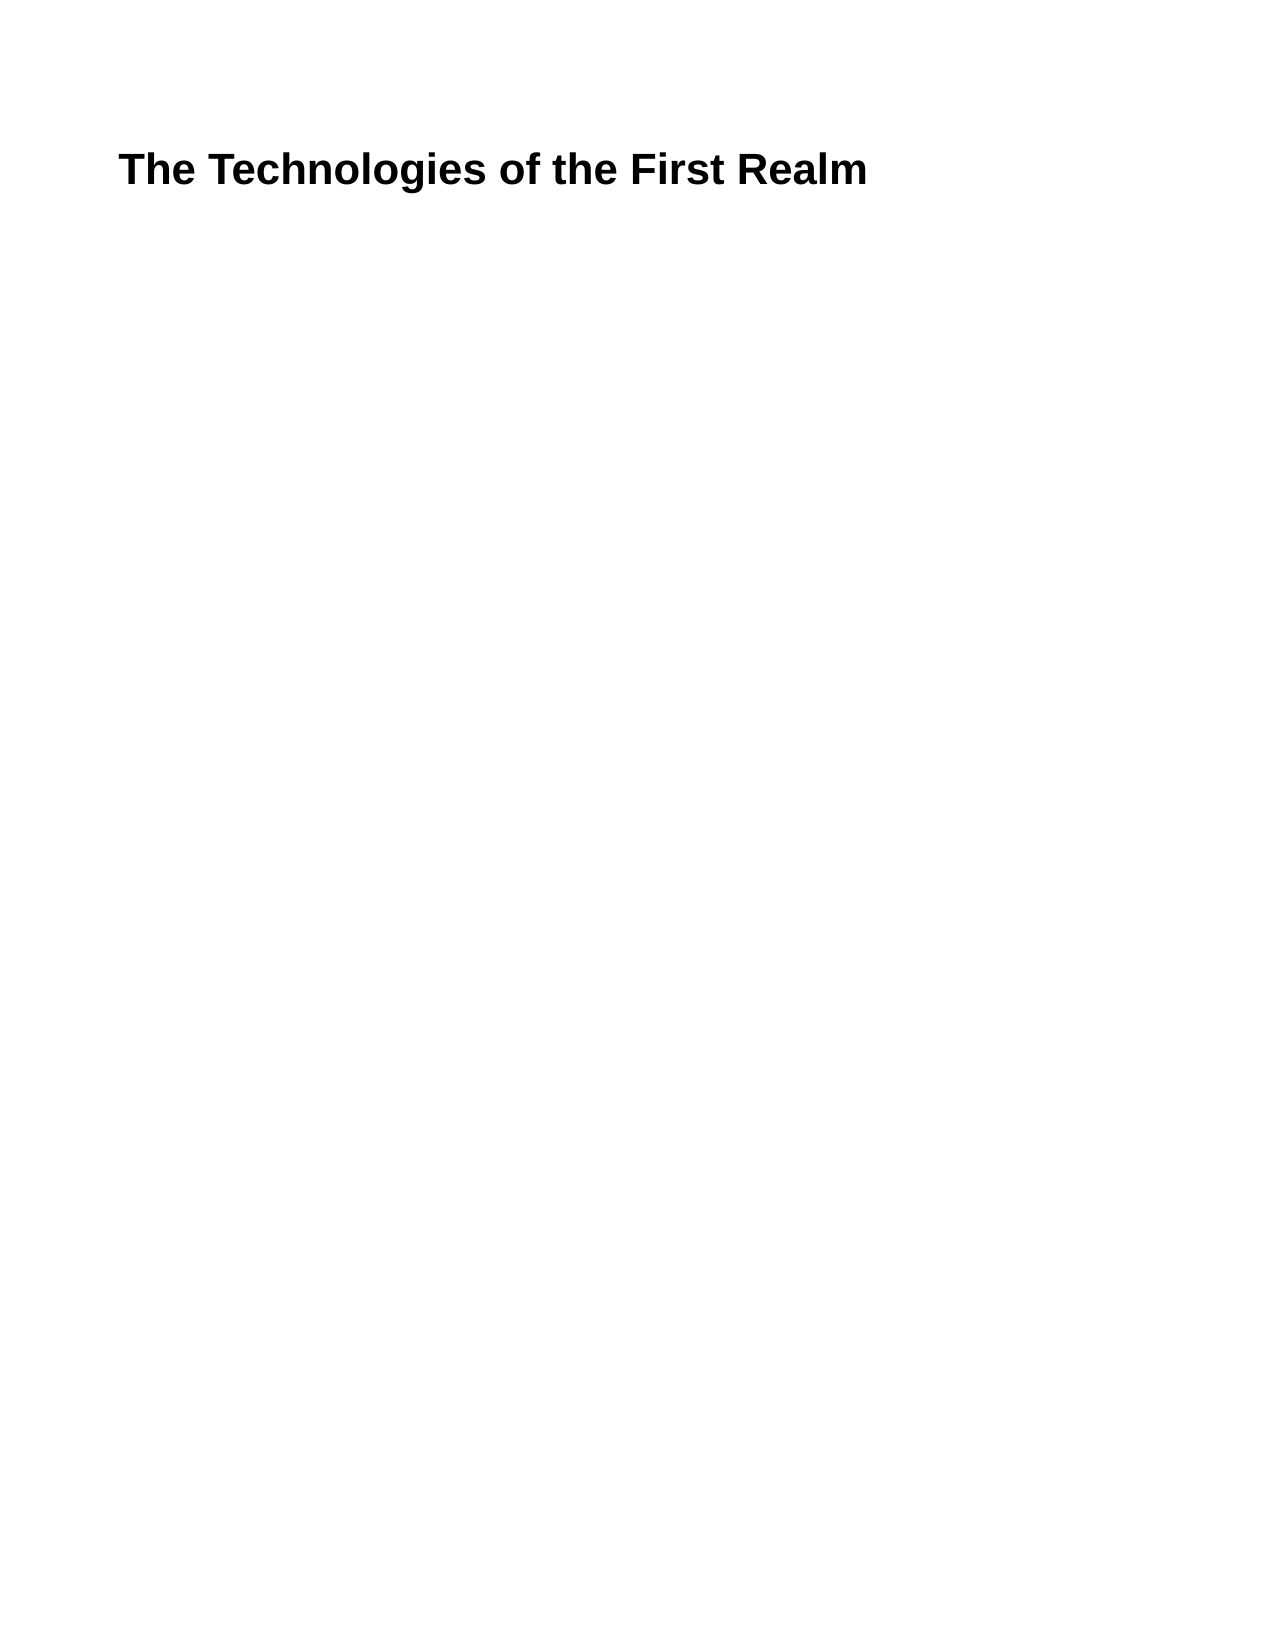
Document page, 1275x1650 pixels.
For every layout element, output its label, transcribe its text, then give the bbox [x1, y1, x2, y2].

subtitle The Technologies of the First Realm [118, 143, 1157, 193]
